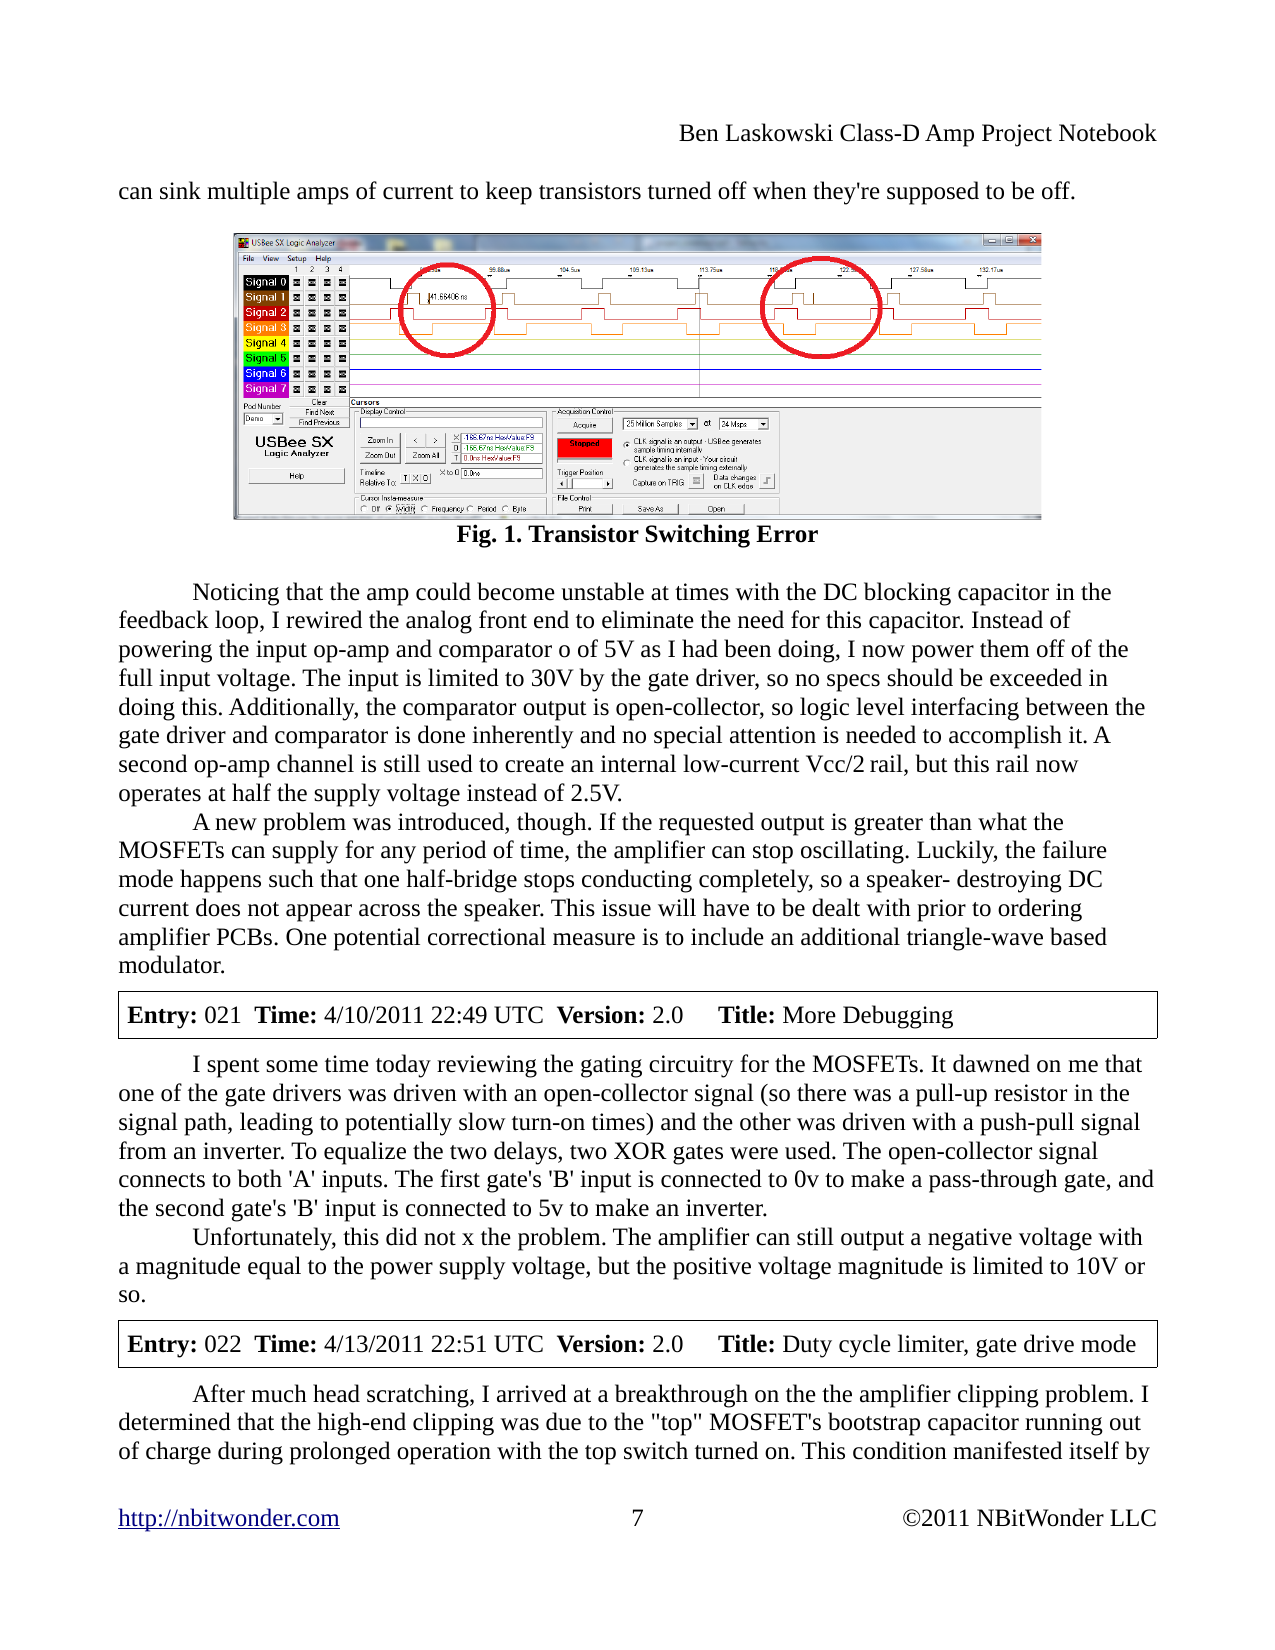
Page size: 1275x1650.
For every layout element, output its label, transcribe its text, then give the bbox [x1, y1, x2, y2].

text After much head scratching, I arrived at a breakthrough on the the amplifier clipping problem. I determined that the high-end clipping was due to the "top" MOSFET's bootstrap capacitor running out of charge during prolonged operation with the top switch turned on. This condition manifested itself by [118, 1368, 1157, 1465]
text can sink multiple amps of current to keep transistors turned off when they're supposed to be off. [118, 176, 1157, 205]
text [119, 1321, 1157, 1367]
picture [233, 233, 1042, 520]
text A new problem was introduced, though. If the requested output is greater than what the MOSFETs can supply for any period of time, the amplifier can stop oscillating. Luckily, the failure mode happens such that one half-bridge stops conducting completely, so a speaker- destroying DC current does not appear across the speaker. This issue will have to be dealt with prior to ordering amplifier PCBs. One potential correctional measure is to include an additional triangle-wave based modulator. [118, 807, 1157, 979]
text Unfortunately, this did not x the problem. The amplifier can still output a negative voltage with a magnitude equal to the power supply voltage, but the positive voltage magnitude is limited to 10V or so. [118, 1222, 1157, 1308]
text Entry: 022 Time: 4/13/2011 22:51 UTC Version: 2.0 Title: Duty cycle limiter, gate drive mode [127, 1329, 1148, 1358]
text [118, 979, 1157, 991]
text [118, 1308, 1157, 1320]
text Entry: 021 Time: 4/10/2011 22:49 UTC Version: 2.0 Title: More Debugging [127, 1000, 1148, 1029]
text Noticing that the amp could become unstable at times with the DC blocking capacitor in the feedback loop, I rewired the analog front end to eliminate the need for this capacitor. Instead of powering the input op-amp and comparator o of 5V as I had been doing, I now power them off of the full input voltage. The input is limited to 30V by the gate driver, so no specs should be exceeded in doing this. Additionally, the comparator output is open-collector, so logic level interfacing between the gate driver and comparator is done inherently and no special attention is needed to accomplish it. A second op-amp channel is still used to create an internal low-current Vcc/2 rail, but this rail now operates at half the supply voltage instead of 2.5V. [118, 577, 1157, 807]
text [119, 992, 1157, 1038]
text I spent some time today reviewing the gating circuitry for the MOSFETs. It dawned on me that one of the gate drivers was driven with an open-collector signal (so there was a pull-up resistor in the signal path, leading to potentially slow turn-on times) and the other was driven with a push-pull signal from an inverter. To equalize the two delays, two XOR gates were used. The open-collector signal connects to both 'A' inputs. The first gate's 'B' input is connected to 0v to make a pass-through gate, and the second gate's 'B' input is connected to 5v to make an inverter. [118, 1039, 1157, 1222]
text Fig. 1. Transistor Switching Error [118, 234, 1157, 548]
